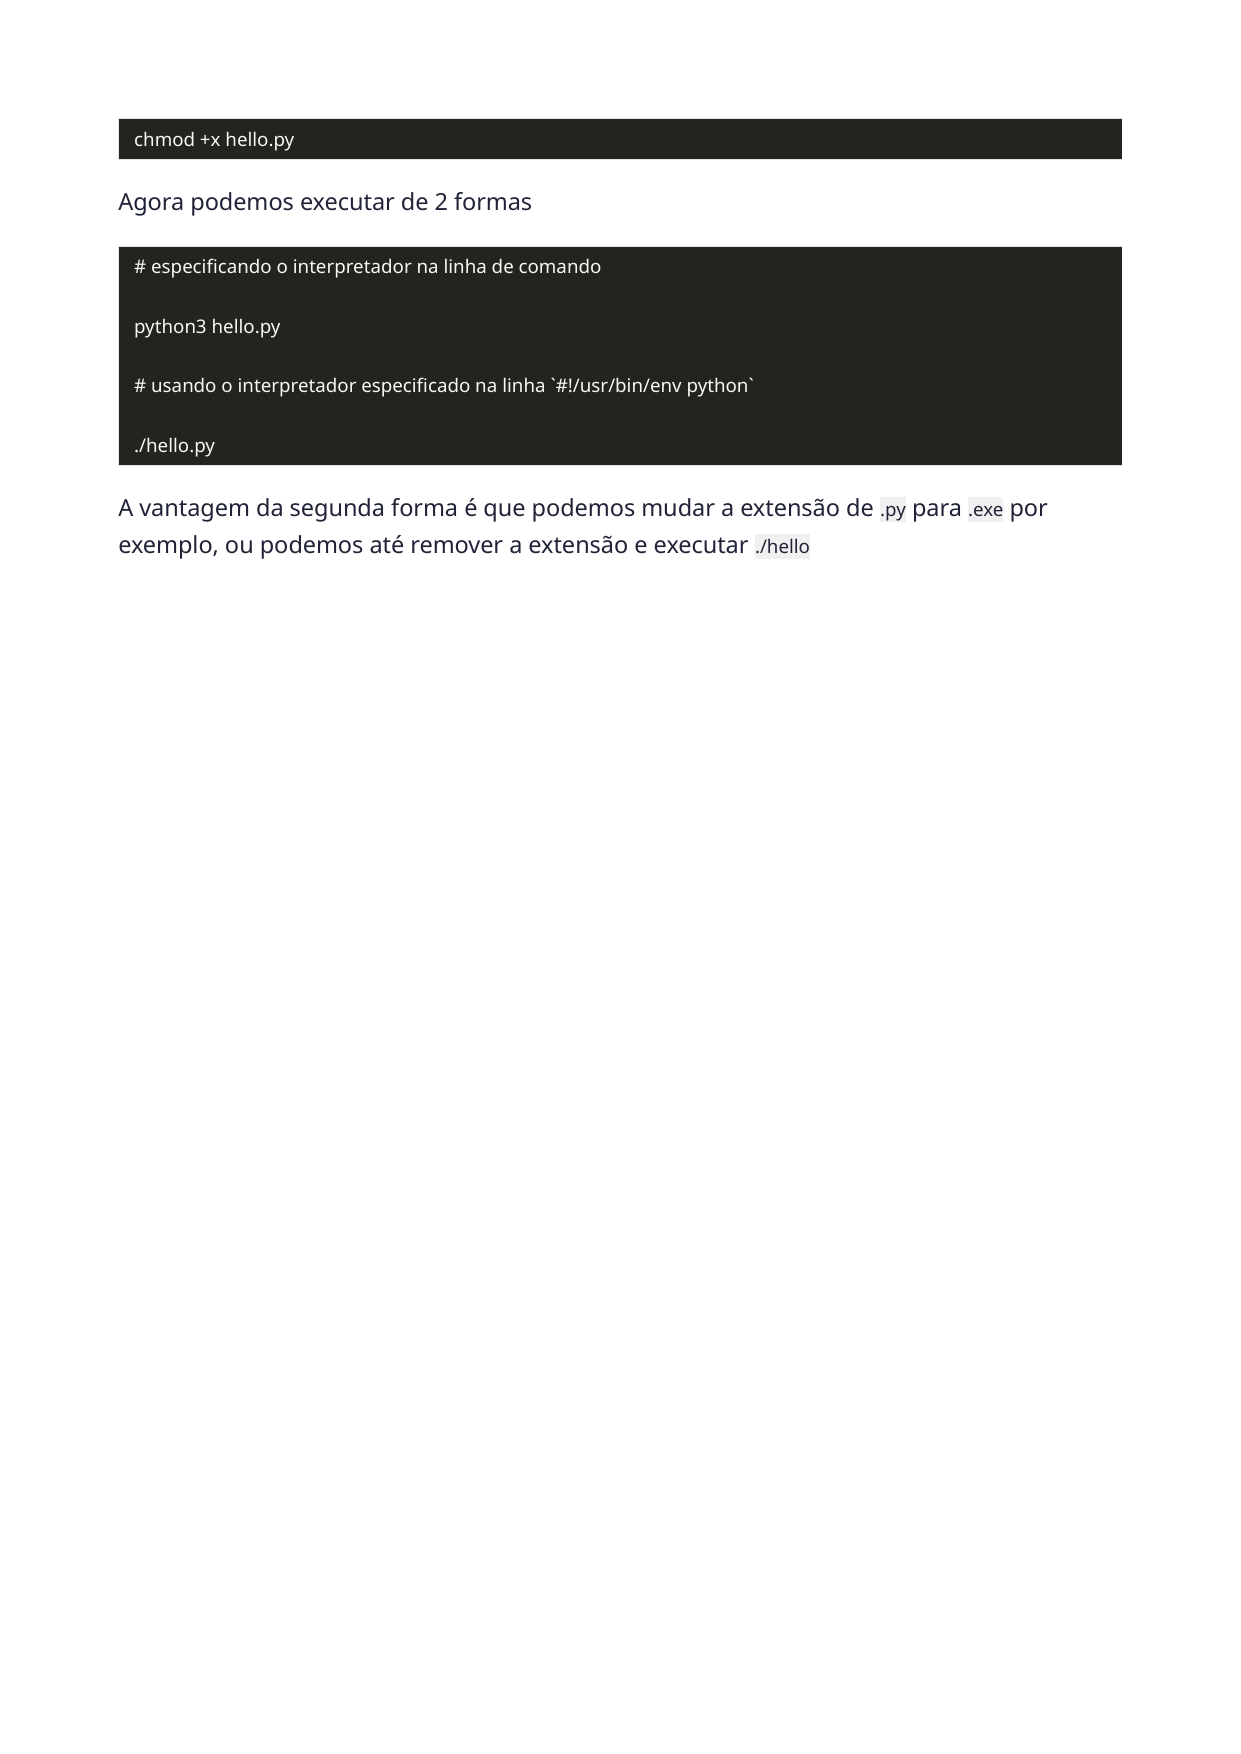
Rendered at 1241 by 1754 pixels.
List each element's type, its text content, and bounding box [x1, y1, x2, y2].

text chmod +x hello.py [119, 119, 1122, 159]
text ./hello.py [119, 424, 1122, 465]
text python3 hello.py [119, 305, 1122, 339]
text # especificando o interpretador na linha de comando [119, 247, 1122, 279]
text Agora podemos executar de 2 formas [118, 186, 1122, 218]
text A vantagem da segunda forma é que podemos mudar a extensão de .py para .exe por exemplo, ou podemos até remover a extensão e executar ./hello [118, 492, 1122, 561]
text # usando o interpretador especificado na linha `#!/usr/bin/env python` [119, 365, 1122, 398]
